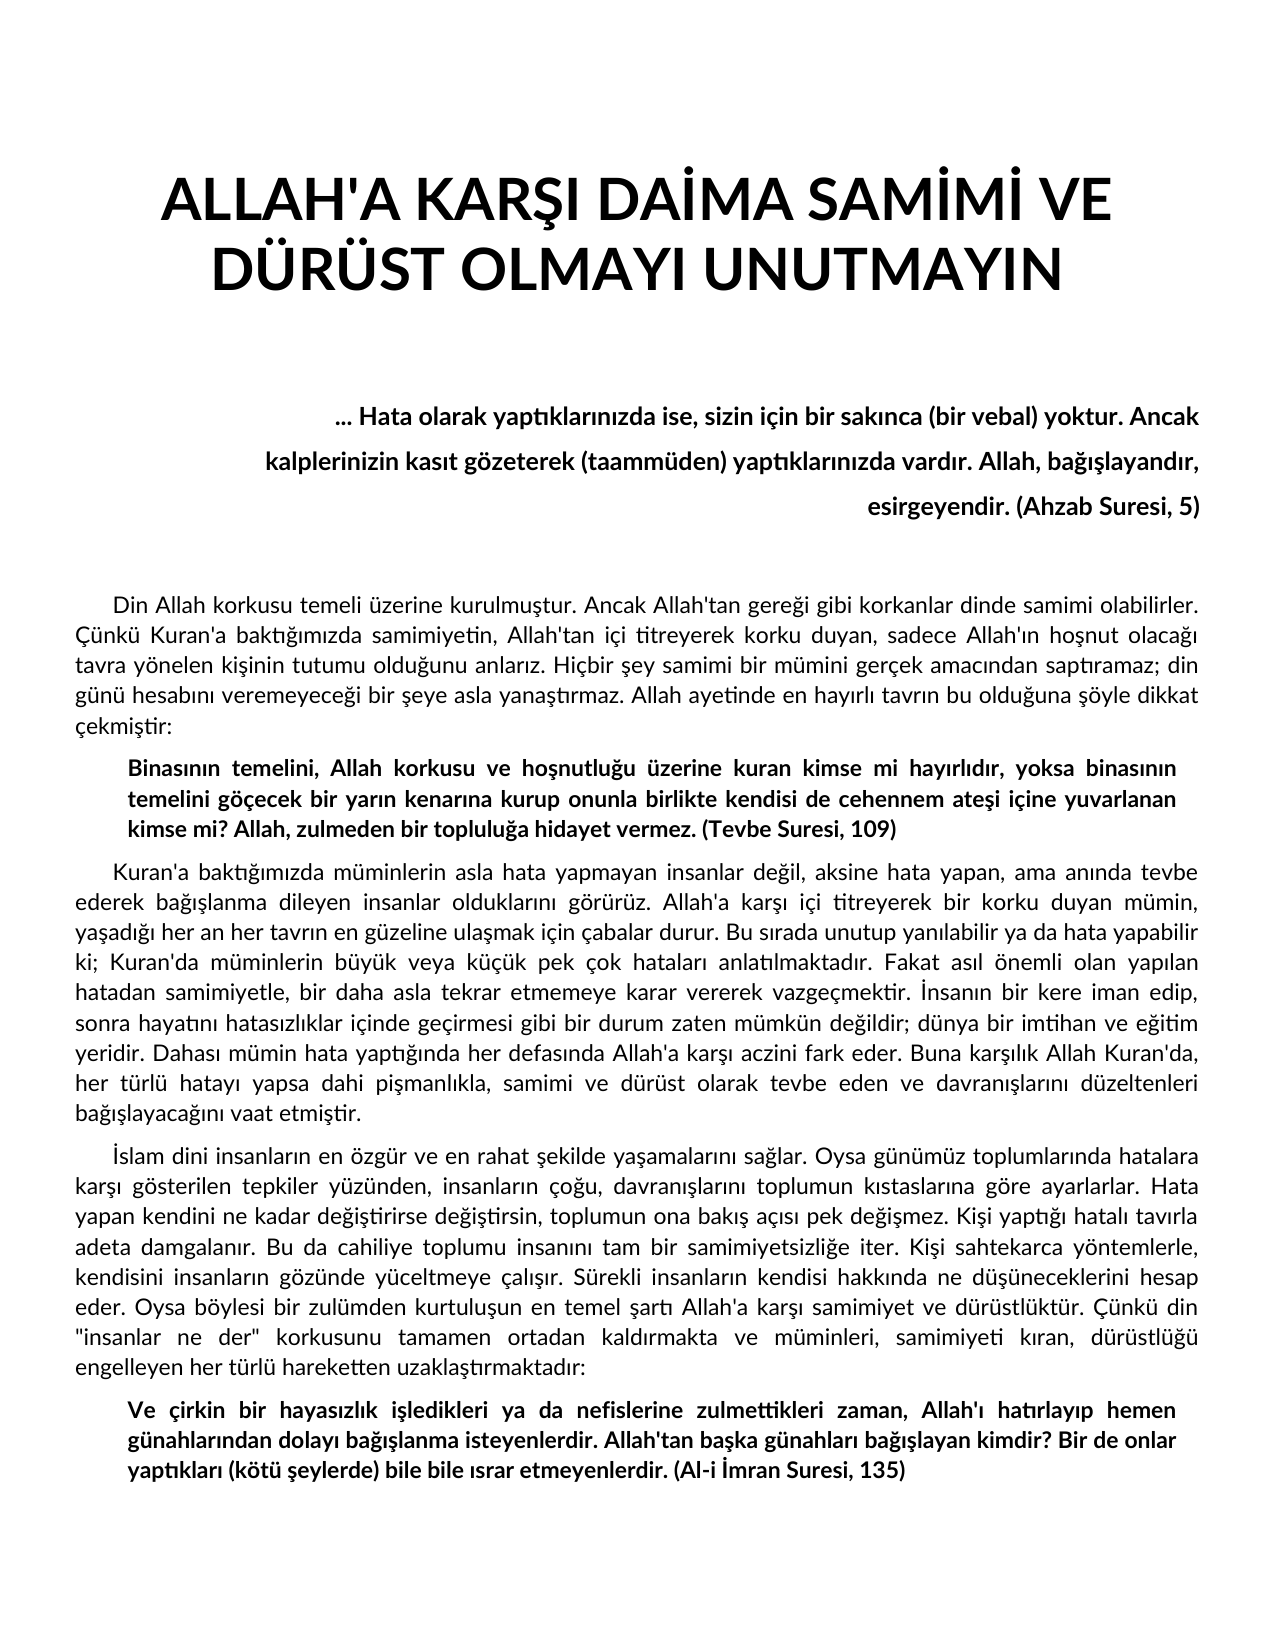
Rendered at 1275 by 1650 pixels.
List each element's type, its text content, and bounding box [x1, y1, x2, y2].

subtitle ALLAH'A KARŞI DAİMA SAMİMİ VE DÜRÜST OLMAYI UNUTMAYIN [75, 162, 1200, 302]
text Ve çirkin bir hayasızlık işledikleri ya da nefislerine zulmettikleri zaman, Allah'ı hatırlayıp hemen günahlarından dolayı bağışlanma isteyenlerdir. Allah'tan başka günahları bağışlayan kimdir? Bir de onlar yaptıkları (kötü şeylerde) bile bile ısrar etmeyenlerdir. (Al-i İmran Suresi, 135) [127, 1396, 1177, 1484]
text İslam dini insanların en özgür ve en rahat şekilde yaşamalarını sağlar. Oysa günümüz toplumlarında hatalara karşı gösterilen tepkiler yüzünden, insanların çoğu, davranışlarını toplumun kıstaslarına göre ayarlarlar. Hata yapan kendini ne kadar değiştirirse değiştirsin, toplumun ona bakış açısı pek değişmez. Kişi yaptığı hatalı tavırla adeta damgalanır. Bu da cahiliye toplumu insanını tam bir samimiyetsizliğe iter. Kişi sahtekarca yöntemlerle, kendisini insanların gözünde yüceltmeye çalışır. Sürekli insanların kendisi hakkında ne düşüneceklerini hesap eder. Oysa böylesi bir zulümden kurtuluşun en temel şartı Allah'a karşı samimiyet ve dürüstlüktür. Çünkü din "insanlar ne der" korkusunu tamamen ortadan kaldırmakta ve müminleri, samimiyeti kıran, dürüstlüğü engelleyen her türlü hareketten uzaklaştırmaktadır: [75, 1142, 1200, 1381]
text Kuran'a baktığımızda müminlerin asla hata yapmayan insanlar değil, aksine hata yapan, ama anında tevbe ederek bağışlanma dileyen insanlar olduklarını görürüz. Allah'a karşı içi titreyerek bir korku duyan mümin, yaşadığı her an her tavrın en güzeline ulaşmak için çabalar durur. Bu sırada unutup yanılabilir ya da hata yapabilir ki; Kuran'da müminlerin büyük veya küçük pek çok hataları anlatılmaktadır. Fakat asıl önemli olan yapılan hatadan samimiyetle, bir daha asla tekrar etmemeye karar vererek vazgeçmektir. İnsanın bir kere iman edip, sonra hayatını hatasızlıklar içinde geçirmesi gibi bir durum zaten mümkün değildir; dünya bir imtihan ve eğitim yeridir. Dahası mümin hata yaptığında her defasında Allah'a karşı aczini fark eder. Buna karşılık Allah Kuran'da, her türlü hatayı yapsa dahi pişmanlıkla, samimi ve dürüst olarak tevbe eden ve davranışlarını düzeltenleri bağışlayacağını vaat etmiştir. [75, 857, 1200, 1126]
text ... Hata olarak yaptıklarınızda ise, sizin için bir sakınca (bir vebal) yoktur. Ancak kalplerinizin kasıt gözeterek (taammüden) yaptıklarınızda vardır. Allah, bağışlayandır, esirgeyendir. (Ahzab Suresi, 5) [193, 400, 1200, 520]
text Din Allah korkusu temeli üzerine kurulmuştur. Ancak Allah'tan gereği gibi korkanlar dinde samimi olabilirler. Çünkü Kuran'a baktığımızda samimiyetin, Allah'tan içi titreyerek korku duyan, sadece Allah'ın hoşnut olacağı tavra yönelen kişinin tutumu olduğunu anlarız. Hiçbir şey samimi bir mümini gerçek amacından saptıramaz; din günü hesabını veremeyeceği bir şeye asla yanaştırmaz. Allah ayetinde en hayırlı tavrın bu olduğuna şöyle dikkat çekmiştir: [75, 591, 1200, 739]
text Binasının temelini, Allah korkusu ve hoşnutluğu üzerine kuran kimse mi hayırlıdır, yoksa binasının temelini göçecek bir yarın kenarına kurup onunla birlikte kendisi de cehennem ateşi içine yuvarlanan kimse mi? Allah, zulmeden bir topluluğa hidayet vermez. (Tevbe Suresi, 109) [127, 754, 1177, 842]
